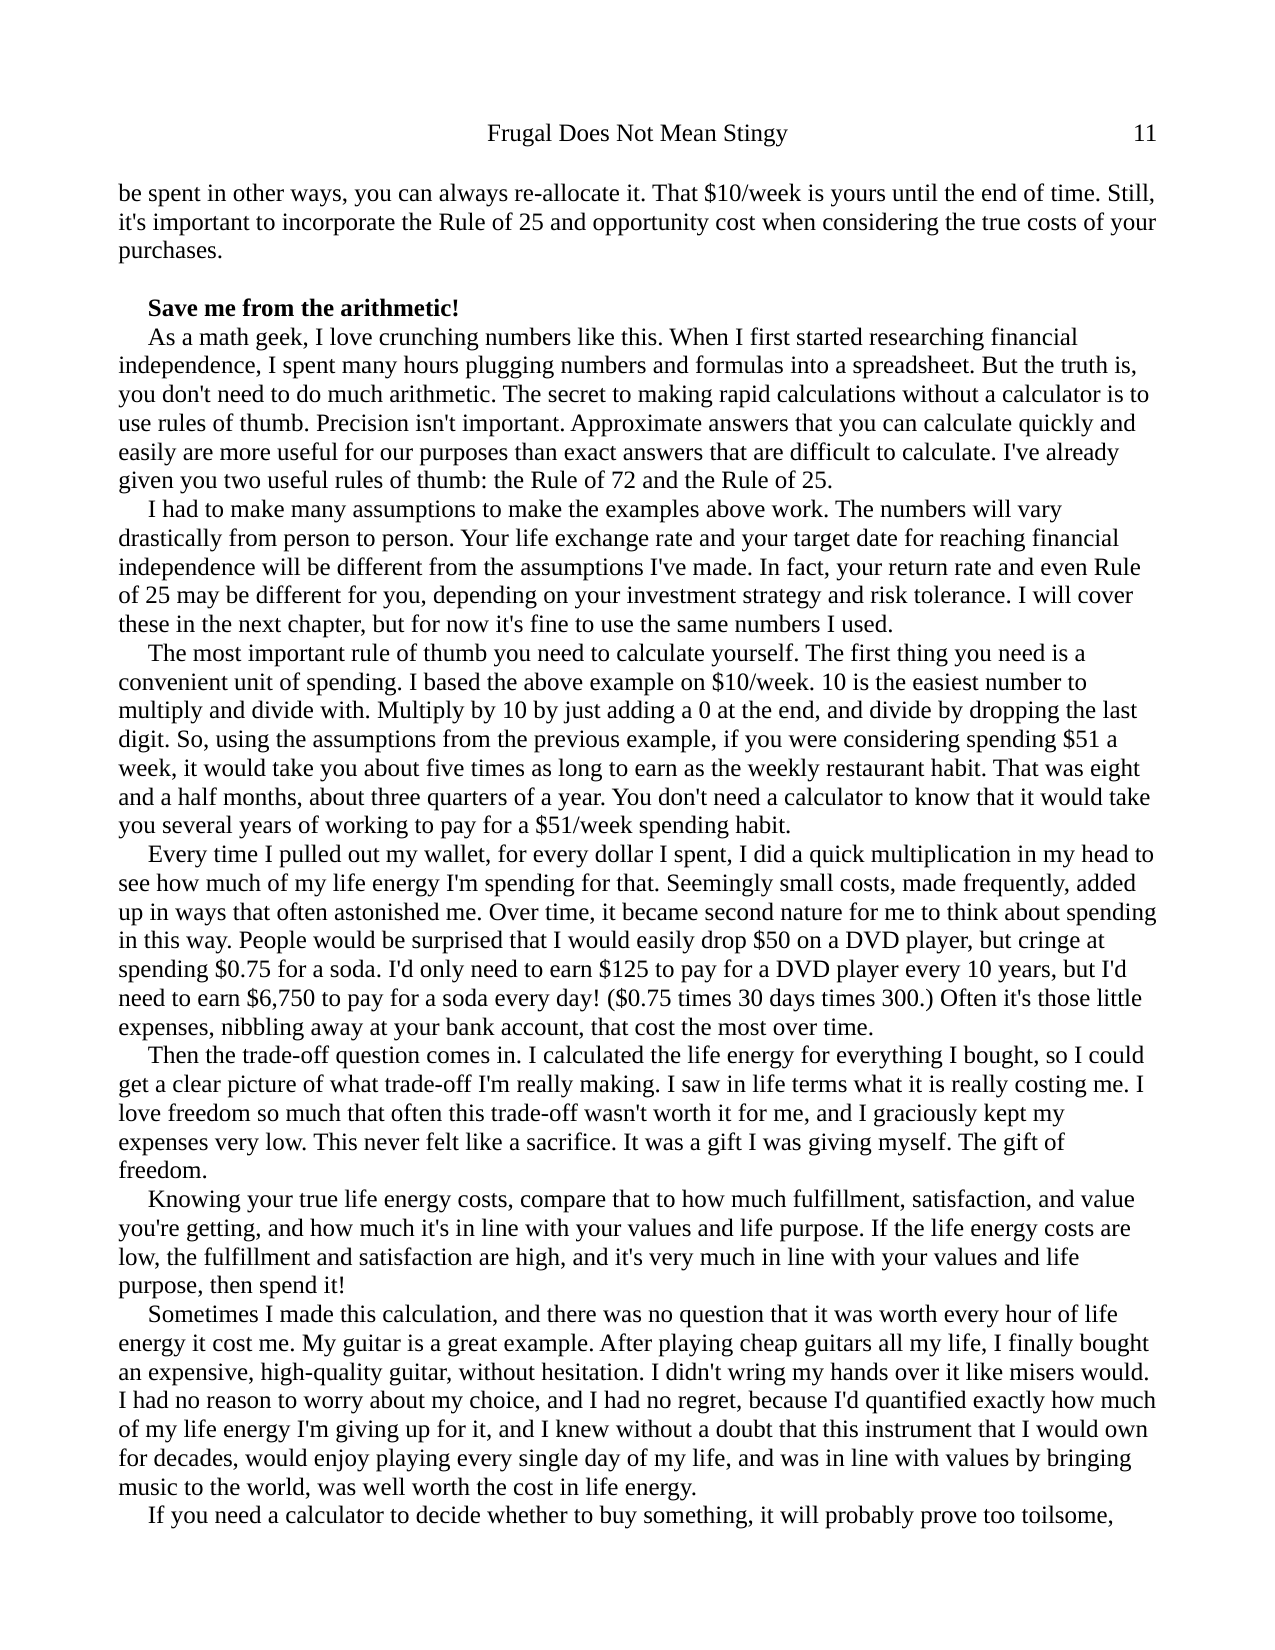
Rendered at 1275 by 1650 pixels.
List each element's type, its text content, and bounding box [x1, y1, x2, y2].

text Knowing your true life energy costs, compare that to how much fulfillment, satisfaction, and value you're getting, and how much it's in line with your values and life purpose. If the life energy costs are low, the fulfillment and satisfaction are high, and it's very much in line with your values and life purpose, then spend it! [118, 1184, 1157, 1299]
text Then the trade-off question comes in. I calculated the life energy for everything I bought, so I could get a clear picture of what trade-off I'm really making. I saw in life terms what it is really costing me. I love freedom so much that often this trade-off wasn't worth it for me, and I graciously kept my expenses very low. This never felt like a sacrifice. It was a gift I was giving myself. The gift of freedom. [118, 1041, 1157, 1184]
text I had to make many assumptions to make the examples above work. The numbers will vary drastically from person to person. Your life exchange rate and your target date for reaching financial independence will be different from the assumptions I've made. In fact, your return rate and even Rule of 25 may be different for you, depending on your investment strategy and risk tolerance. I will cover these in the next chapter, but for now it's fine to use the same numbers I used. [118, 494, 1157, 638]
text be spent in other ways, you can always re-allocate it. That $10/week is yours until the end of time. Still, it's important to incorporate the Rule of 25 and opportunity cost when considering the true costs of your purchases. [118, 178, 1157, 264]
text Every time I pulled out my wallet, for every dollar I spent, I did a quick multiplication in my head to see how much of my life energy I'm spending for that. Seemingly small costs, made frequently, added up in ways that often astonished me. Over time, it became second nature for me to think about spending in this way. People would be surprised that I would easily drop $50 on a DVD player, but cringe at spending $0.75 for a soda. I'd only need to earn $125 to pay for a DVD player every 10 years, but I'd need to earn $6,750 to pay for a soda every day! ($0.75 times 30 days times 300.) Often it's those little expenses, nibbling away at your bank account, that cost the most over time. [118, 839, 1157, 1041]
text Sometimes I made this calculation, and there was no question that it was worth every hour of life energy it cost me. My guitar is a great example. After playing cheap guitars all my life, I finally bought an expensive, high-quality guitar, without hesitation. I didn't wring my hands over it like misers would. I had no reason to worry about my choice, and I had no regret, because I'd quantified exactly how much of my life energy I'm giving up for it, and I knew without a doubt that this instrument that I would own for decades, would enjoy playing every single day of my life, and was in line with values by bringing music to the world, was well worth the cost in life energy. [118, 1299, 1157, 1501]
text As a math geek, I love crunching numbers like this. When I first started researching financial independence, I spent many hours plugging numbers and formulas into a spreadsheet. But the truth is, you don't need to do much arithmetic. The secret to making rapid calculations without a calculator is to use rules of thumb. Precision isn't important. Approximate answers that you can calculate quickly and easily are more useful for our purposes than exact answers that are difficult to calculate. I've already given you two useful rules of thumb: the Rule of 72 and the Rule of 25. [118, 322, 1157, 494]
text If you need a calculator to decide whether to buy something, it will probably prove too toilsome, [118, 1501, 1157, 1529]
text The most important rule of thumb you need to calculate yourself. The first thing you need is a convenient unit of spending. I based the above example on $10/week. 10 is the easiest number to multiply and divide with. Multiply by 10 by just adding a 0 at the end, and divide by dropping the last digit. So, using the assumptions from the previous example, if you were considering spending $51 a week, it would take you about five times as long to earn as the weekly restaurant habit. That was eight and a half months, about three quarters of a year. You don't need a calculator to know that it would take you several years of working to pay for a $51/week spending habit. [118, 638, 1157, 839]
text Save me from the arithmetic! [118, 293, 1157, 322]
